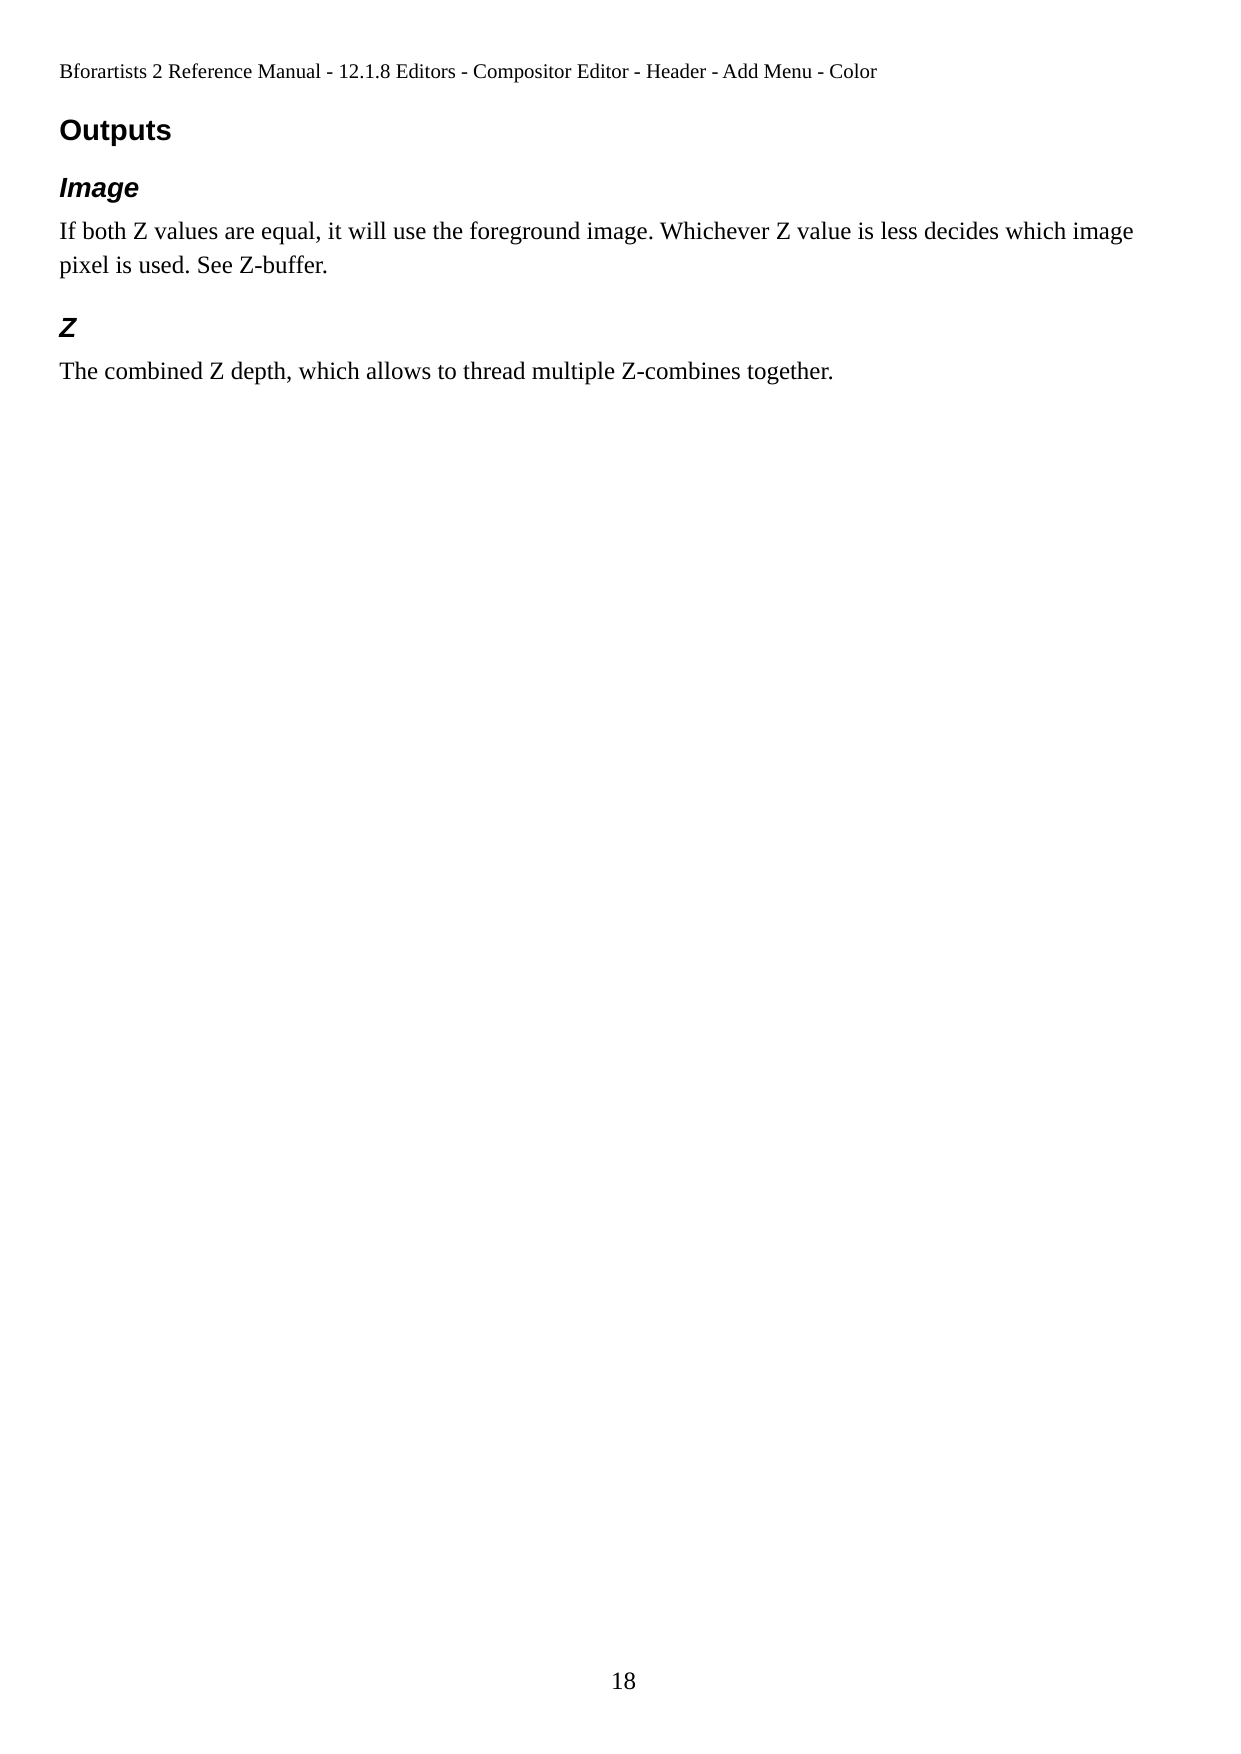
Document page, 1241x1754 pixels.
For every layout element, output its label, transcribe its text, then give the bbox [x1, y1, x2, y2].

subtitle Z [59, 312, 1181, 344]
text If both Z values are equal, it will use the foreground image. Whichever Z value is less decides which image pixel is used. See Z-buffer. [59, 216, 1181, 279]
subtitle Outputs [59, 113, 1181, 146]
subtitle Image [59, 171, 1181, 203]
text The combined Z depth, which allows to thread multiple Z-combines together. [59, 356, 1181, 385]
